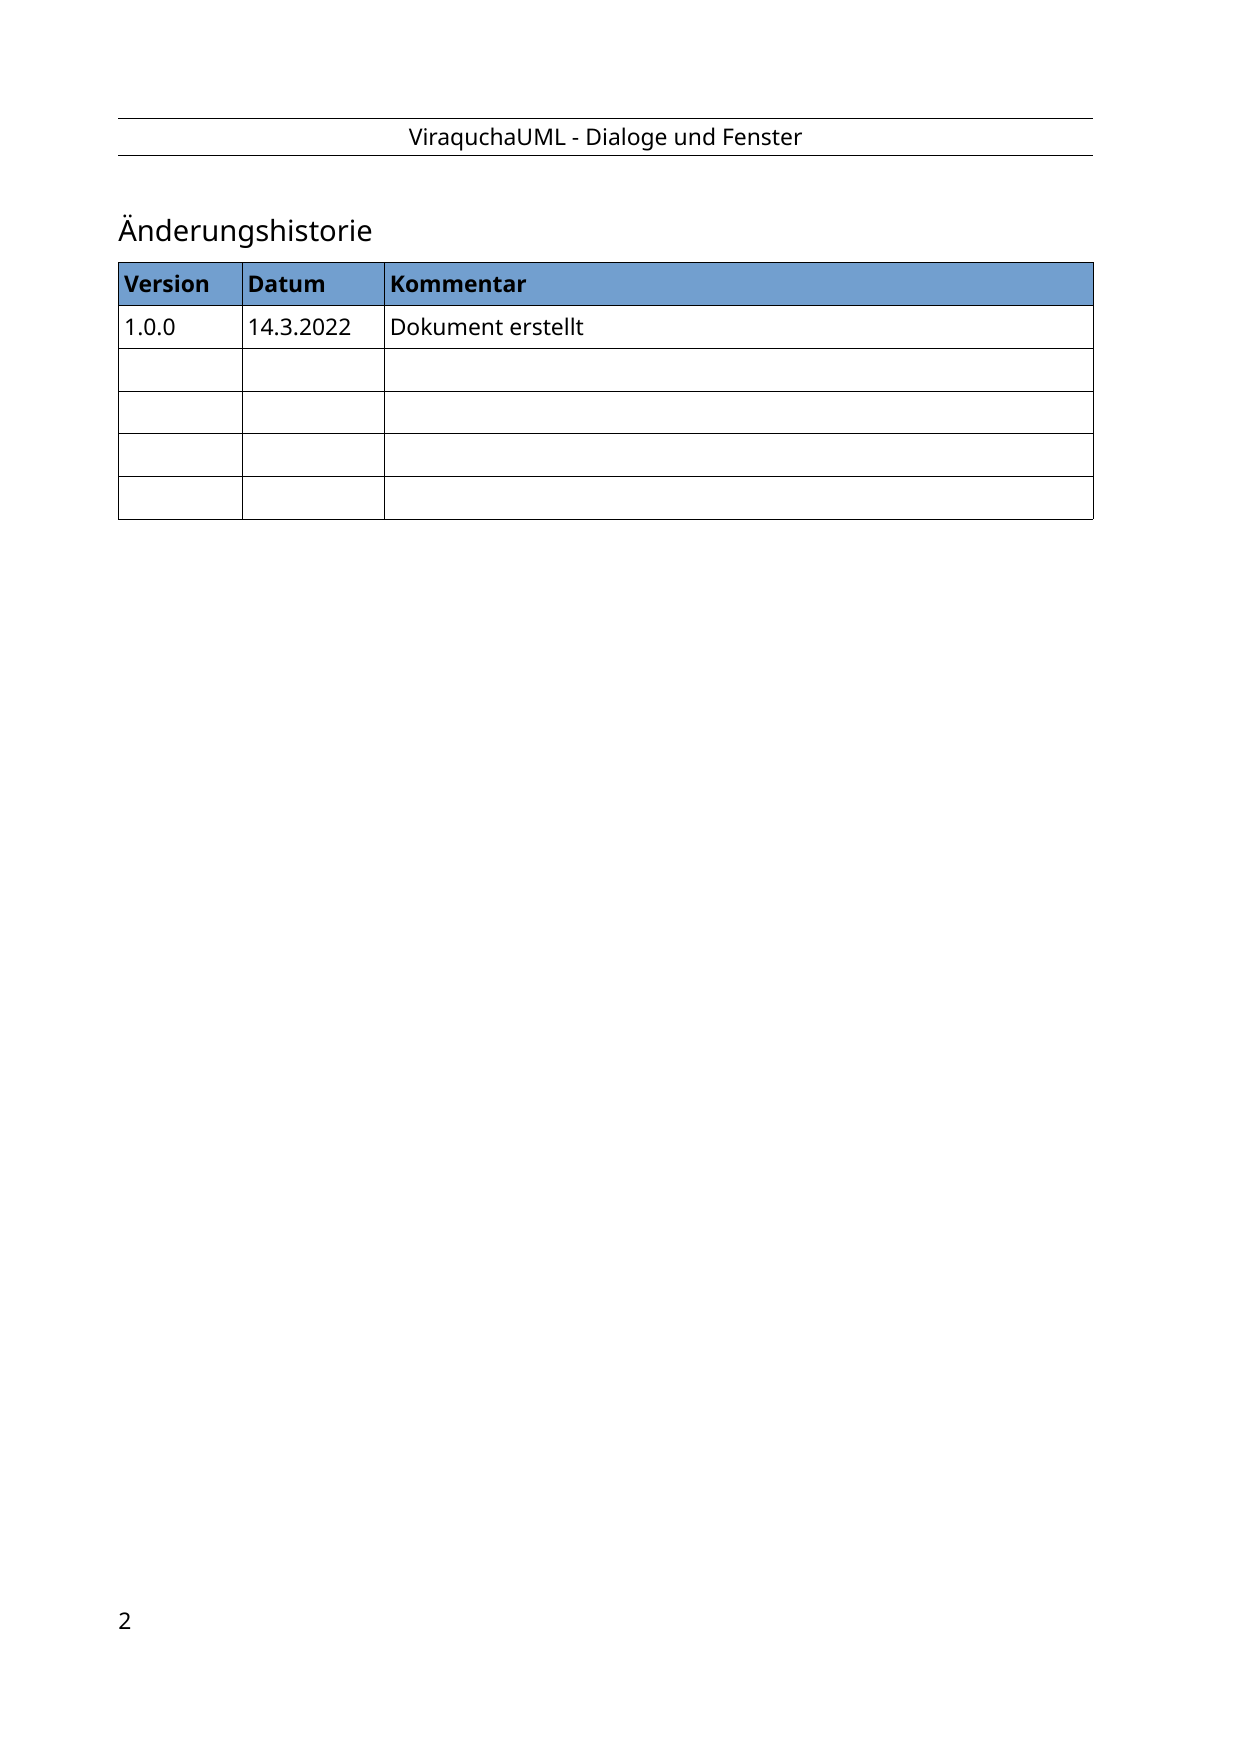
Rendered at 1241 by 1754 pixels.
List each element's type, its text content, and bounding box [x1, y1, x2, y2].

subtitle Änderungshistorie [118, 210, 1093, 249]
table_header Datum [243, 263, 384, 305]
table_cell [243, 392, 384, 433]
table_cell Dokument erstellt [385, 306, 1093, 348]
table_cell [119, 434, 242, 476]
table_cell [385, 392, 1093, 433]
table_cell [243, 477, 384, 519]
table_header Version [119, 263, 242, 305]
table_cell [243, 349, 384, 391]
table_cell [385, 349, 1093, 391]
table_cell [385, 477, 1093, 519]
table_cell [119, 392, 242, 433]
table_cell [119, 477, 242, 519]
table_cell [243, 434, 384, 476]
table_cell 14.3.2022 [243, 306, 384, 348]
table_cell [385, 434, 1093, 476]
table_cell [119, 349, 242, 391]
table_header Kommentar [385, 263, 1093, 305]
table_cell 1.0.0 [119, 306, 242, 348]
